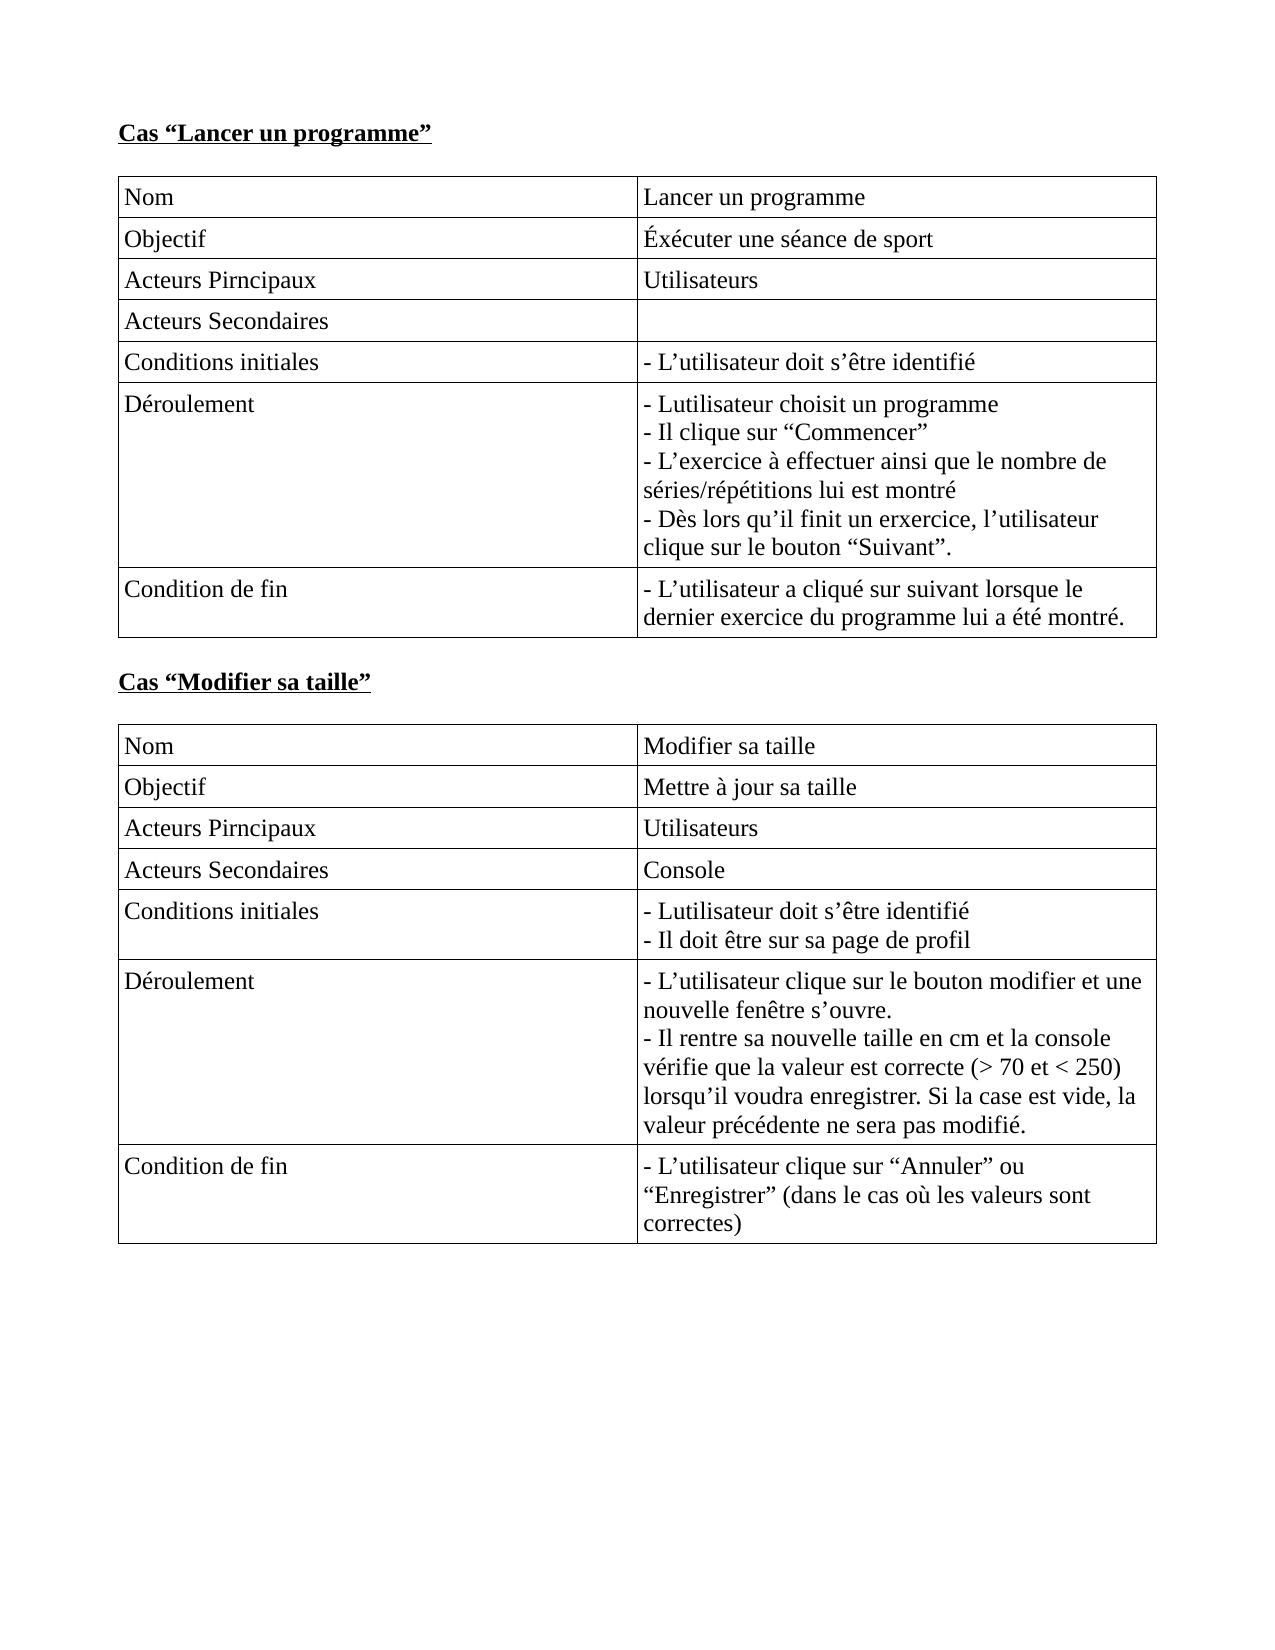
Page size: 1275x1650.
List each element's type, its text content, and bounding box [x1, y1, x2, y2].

table_cell Condition de fin [119, 568, 637, 637]
table_cell Objectif [119, 766, 637, 807]
table_cell Condition de fin [119, 1145, 637, 1243]
table_cell [638, 300, 1156, 341]
table_cell Acteurs Pirncipaux [119, 259, 637, 299]
table_cell Acteurs Secondaires [119, 849, 637, 889]
table_cell Conditions initiales [119, 890, 637, 959]
table_cell Déroulement [119, 960, 637, 1144]
table_cell Conditions initiales [119, 342, 637, 382]
text Cas “Modifier sa taille” [118, 667, 1157, 695]
text Cas “Lancer un programme” [118, 118, 1157, 147]
table_header Modifier sa taille [638, 725, 1156, 765]
table_cell Console [638, 849, 1156, 889]
table_header Nom [119, 177, 637, 217]
table_cell Éxécuter une séance de sport [638, 218, 1156, 258]
table_cell Utilisateurs [638, 808, 1156, 848]
table_cell - L’utilisateur clique sur le bouton modifier et une nouvelle fenêtre s’ouvre. - Il rentre sa nouvelle taille en cm et la console vérifie que la valeur est correcte (> 70 et < 250) lorsqu’il voudra enregistrer. Si la case est vide, la valeur précédente ne sera pas modifié. [638, 960, 1156, 1144]
table_cell Utilisateurs [638, 259, 1156, 299]
table_header Lancer un programme [638, 177, 1156, 217]
table_cell Mettre à jour sa taille [638, 766, 1156, 807]
table_cell Acteurs Pirncipaux [119, 808, 637, 848]
table_cell - Lutilisateur choisit un programme - Il clique sur “Commencer” - L’exercice à effectuer ainsi que le nombre de séries/répétitions lui est montré - Dès lors qu’il finit un erxercice, l’utilisateur clique sur le bouton “Suivant”. [638, 383, 1156, 567]
table_cell - L’utilisateur a cliqué sur suivant lorsque le dernier exercice du programme lui a été montré. [638, 568, 1156, 637]
table_header Nom [119, 725, 637, 765]
table_cell Objectif [119, 218, 637, 258]
table_cell - L’utilisateur doit s’être identifié [638, 342, 1156, 382]
table_cell Acteurs Secondaires [119, 300, 637, 341]
table_cell - L’utilisateur clique sur “Annuler” ou “Enregistrer” (dans le cas où les valeurs sont correctes) [638, 1145, 1156, 1243]
table_cell Déroulement [119, 383, 637, 567]
table_cell - Lutilisateur doit s’être identifié - Il doit être sur sa page de profil [638, 890, 1156, 959]
